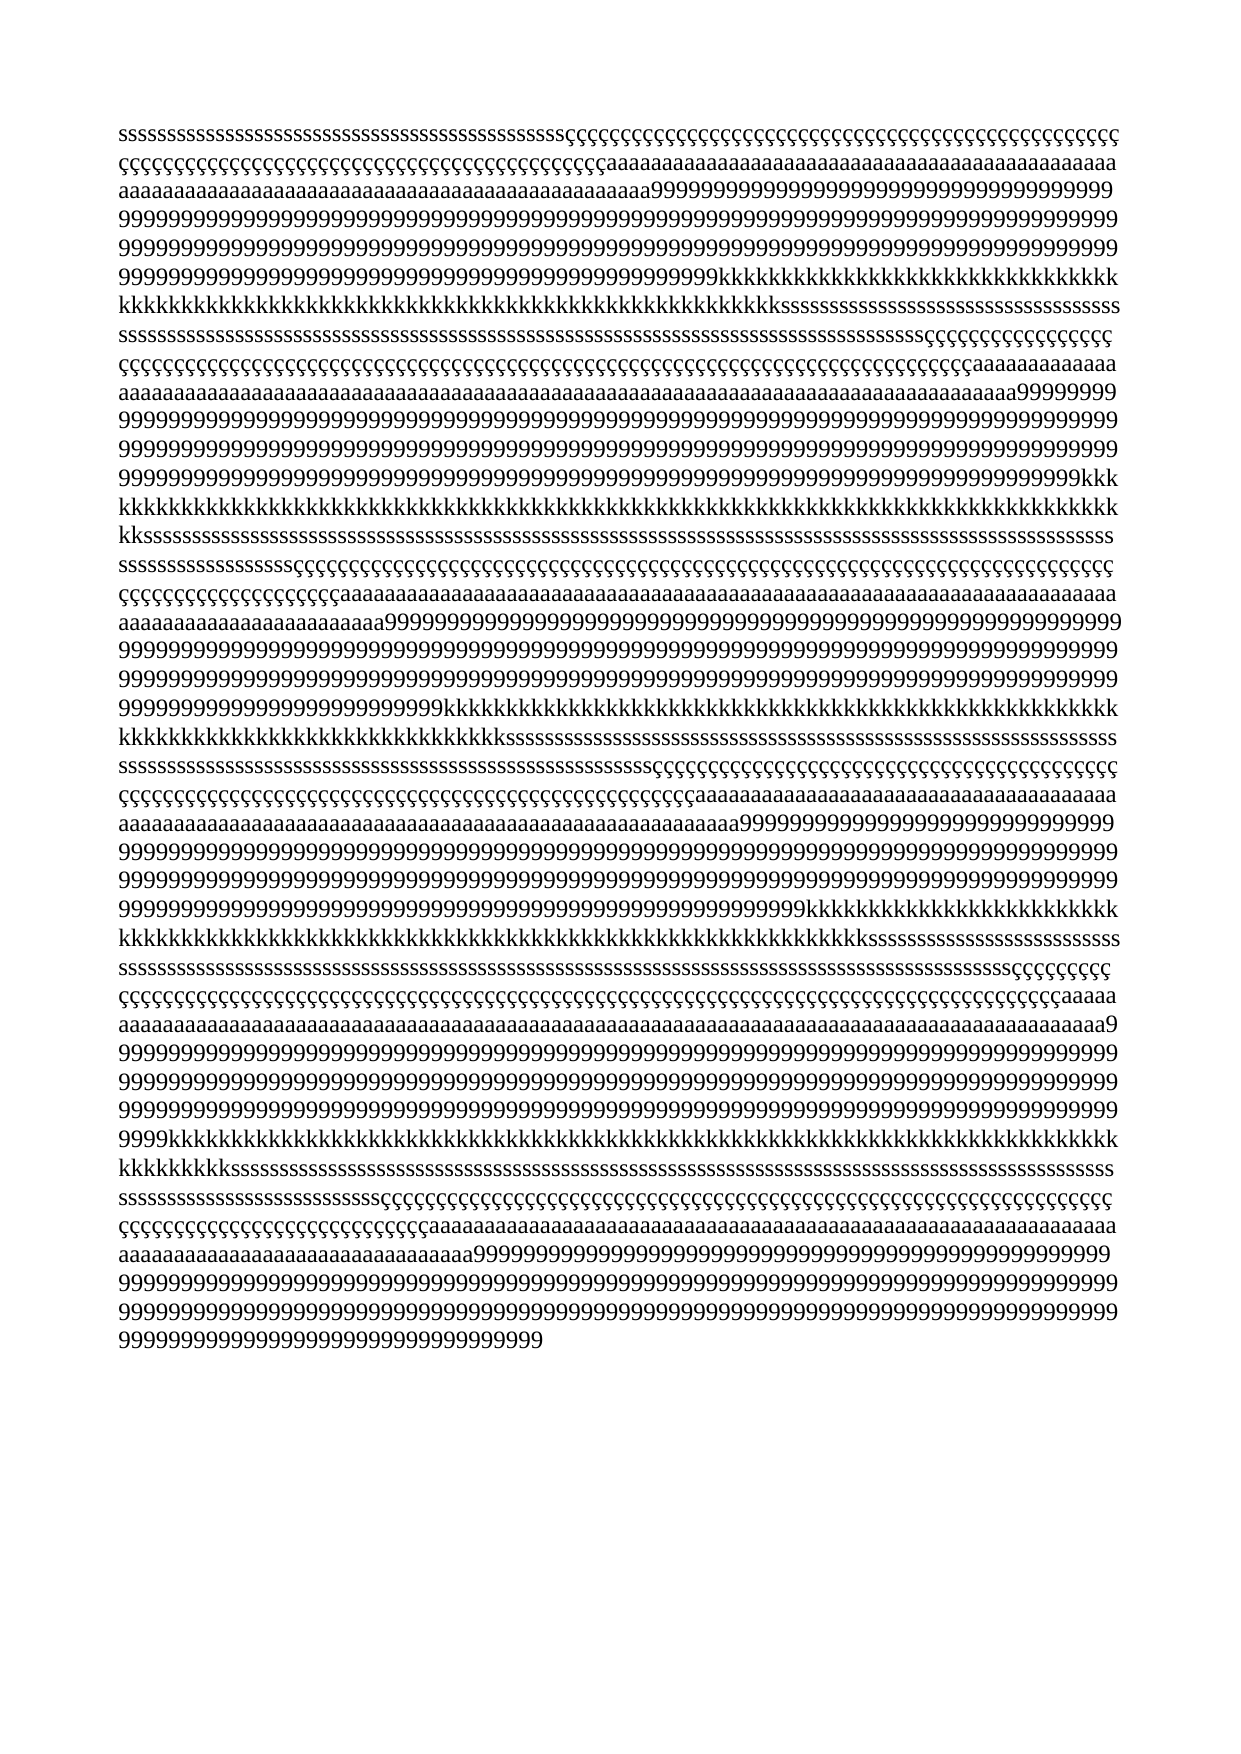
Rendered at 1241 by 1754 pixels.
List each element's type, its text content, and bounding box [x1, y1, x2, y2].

text ssssssssssssssssssssssssssssssssssssssssssssssççççççççççççççççççççççççççççççççççççççççççççççççççççççççççççççççççççççççççççççççççççççççççççççaaaaaaaaaaaaaaaaaaaaaaaaaaaaaaaaaaaaaaaaaaaaaaaaaaaaaaaaaaaaaaaaaaaaaaaaaaaaaaaaaaaaaaaaaaaaaa99999999999999999999999999999999999999999999999999999999999999999999999999999999999999999999999999999999999999999999999999999999999999999999999999999999999999999999999999999999999999999999999999999999999999999999999999999999999999999999999999999kkkkkkkkkkkkkkkkkkkkkkkkkkkkkkkkkkkkkkkkkkkkkkkkkkkkkkkkkkkkkkkkkkkkkkkkkkkkkkkkkkkkkssssssssssssssssssssssssssssssssssssssssssssssssssssssssssssssssssssssssssssssssssssssssssssssssssssssssssssssssssssssççççççççççççççççççççççççççççççççççççççççççççççççççççççççççççççççççççççççççççççççççççççççççççççaaaaaaaaaaaaaaaaaaaaaaaaaaaaaaaaaaaaaaaaaaaaaaaaaaaaaaaaaaaaaaaaaaaaaaaaaaaaaaaaaaaaaaaaaaaaaa99999999999999999999999999999999999999999999999999999999999999999999999999999999999999999999999999999999999999999999999999999999999999999999999999999999999999999999999999999999999999999999999999999999999999999999999999999999999999999999999999999kkkkkkkkkkkkkkkkkkkkkkkkkkkkkkkkkkkkkkkkkkkkkkkkkkkkkkkkkkkkkkkkkkkkkkkkkkkkkkkkkkkkkssssssssssssssssssssssssssssssssssssssssssssssssssssssssssssssssssssssssssssssssssssssssssssssssssssssssssssssssssssssççççççççççççççççççççççççççççççççççççççççççççççççççççççççççççççççççççççççççççççççççççççççççççççaaaaaaaaaaaaaaaaaaaaaaaaaaaaaaaaaaaaaaaaaaaaaaaaaaaaaaaaaaaaaaaaaaaaaaaaaaaaaaaaaaaaaaaaaaaaaa99999999999999999999999999999999999999999999999999999999999999999999999999999999999999999999999999999999999999999999999999999999999999999999999999999999999999999999999999999999999999999999999999999999999999999999999999999999999999999999999999999kkkkkkkkkkkkkkkkkkkkkkkkkkkkkkkkkkkkkkkkkkkkkkkkkkkkkkkkkkkkkkkkkkkkkkkkkkkkkkkkkkkkkssssssssssssssssssssssssssssssssssssssssssssssssssssssssssssssssssssssssssssssssssssssssssssssssssssssssssssssssssssssççççççççççççççççççççççççççççççççççççççççççççççççççççççççççççççççççççççççççççççççççççççççççççççaaaaaaaaaaaaaaaaaaaaaaaaaaaaaaaaaaaaaaaaaaaaaaaaaaaaaaaaaaaaaaaaaaaaaaaaaaaaaaaaaaaaaaaaaaaaaa99999999999999999999999999999999999999999999999999999999999999999999999999999999999999999999999999999999999999999999999999999999999999999999999999999999999999999999999999999999999999999999999999999999999999999999999999999999999999999999999999999kkkkkkkkkkkkkkkkkkkkkkkkkkkkkkkkkkkkkkkkkkkkkkkkkkkkkkkkkkkkkkkkkkkkkkkkkkkkkkkkkkkkkssssssssssssssssssssssssssssssssssssssssssssssssssssssssssssssssssssssssssssssssssssssssssssssssssssssssssssssssssssssççççççççççççççççççççççççççççççççççççççççççççççççççççççççççççççççççççççççççççççççççççççççççççççaaaaaaaaaaaaaaaaaaaaaaaaaaaaaaaaaaaaaaaaaaaaaaaaaaaaaaaaaaaaaaaaaaaaaaaaaaaaaaaaaaaaaaaaaaaaaa99999999999999999999999999999999999999999999999999999999999999999999999999999999999999999999999999999999999999999999999999999999999999999999999999999999999999999999999999999999999999999999999999999999999999999999999999999999999999999999999999999kkkkkkkkkkkkkkkkkkkkkkkkkkkkkkkkkkkkkkkkkkkkkkkkkkkkkkkkkkkkkkkkkkkkkkkkkkkkkkkkkkkkkssssssssssssssssssssssssssssssssssssssssssssssssssssssssssssssssssssssssssssssssssssssssssssssssssssssssssssssssssssssççççççççççççççççççççççççççççççççççççççççççççççççççççççççççççççççççççççççççççççççççççççççççççççaaaaaaaaaaaaaaaaaaaaaaaaaaaaaaaaaaaaaaaaaaaaaaaaaaaaaaaaaaaaaaaaaaaaaaaaaaaaaaaaaaaaaaaaaaaaaa99999999999999999999999999999999999999999999999999999999999999999999999999999999999999999999999999999999999999999999999999999999999999999999999999999999999999999999999999999999999999999999999999999999999999999999999999999999999999999999999999999 [118, 118, 1122, 1354]
